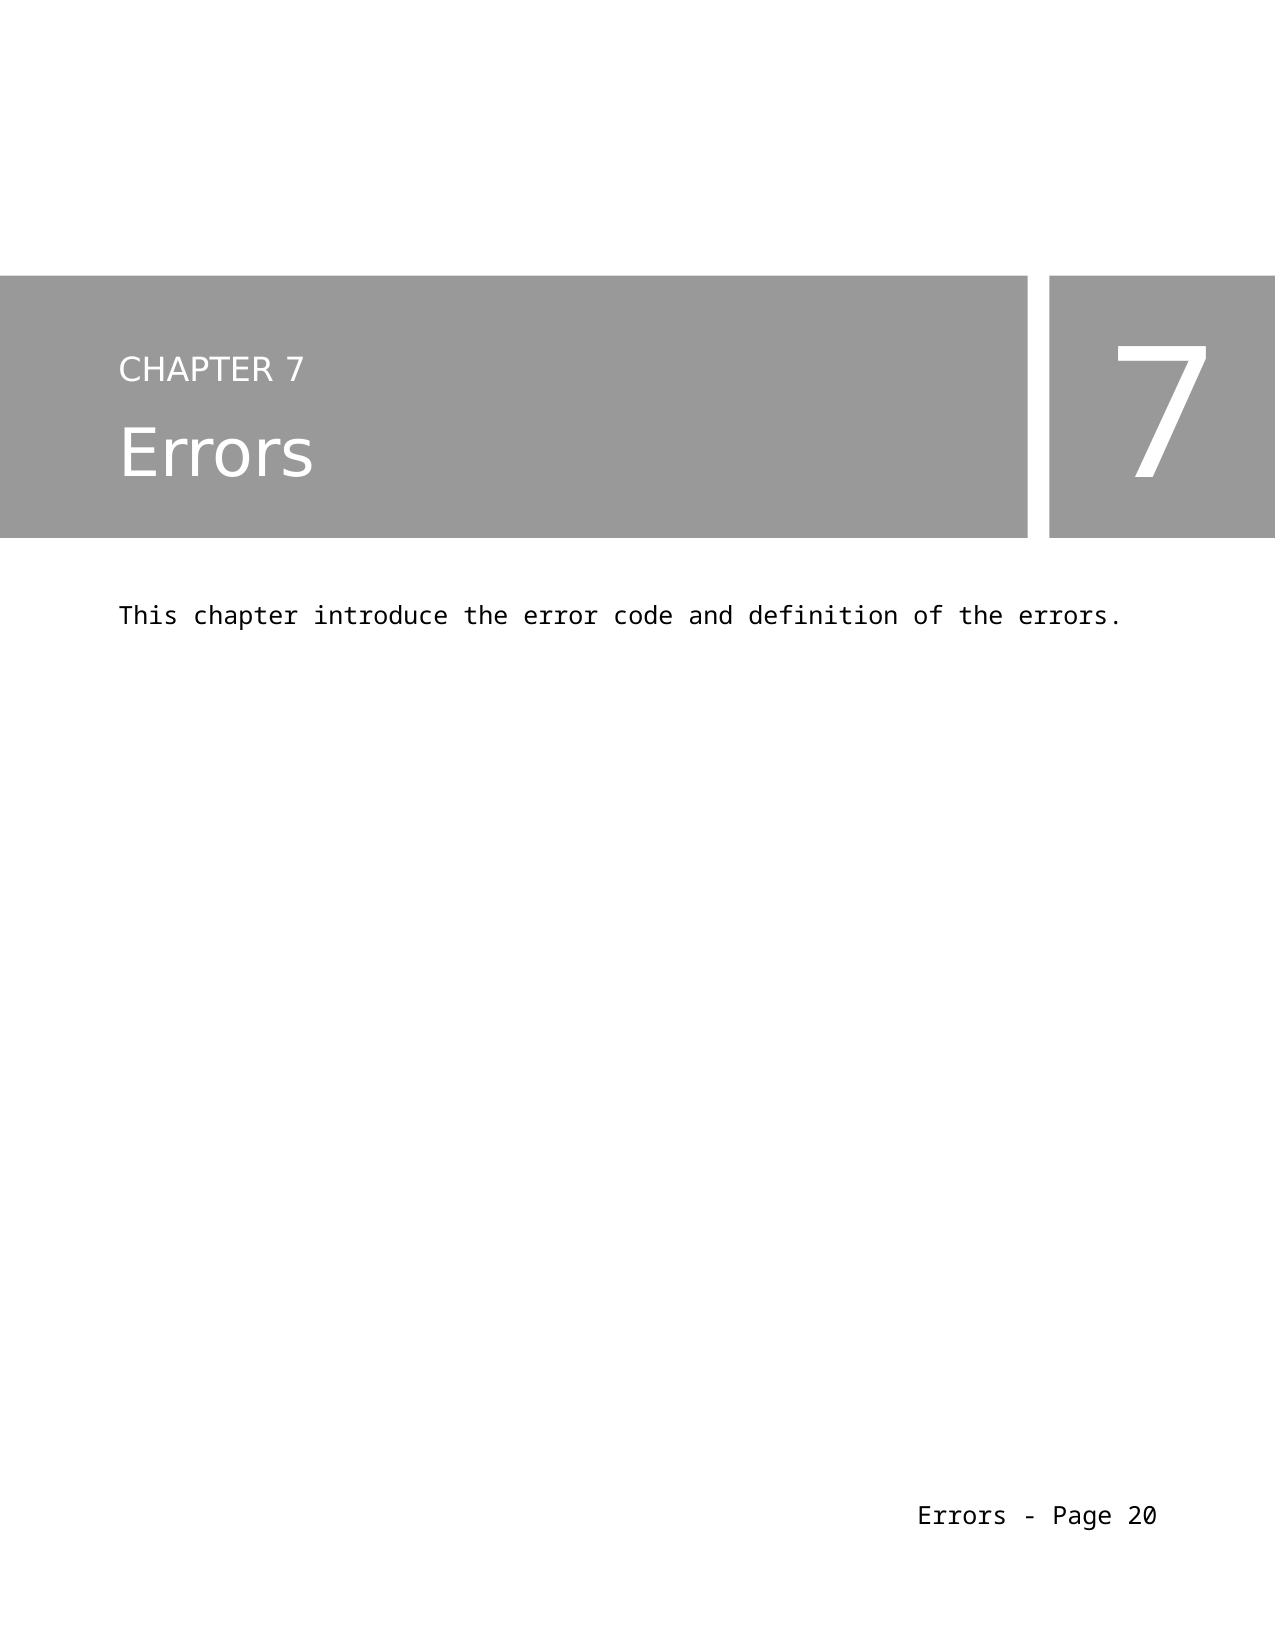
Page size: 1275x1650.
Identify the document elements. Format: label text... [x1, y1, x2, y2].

text This chapter introduce the error code and definition of the errors. [118, 598, 1157, 632]
